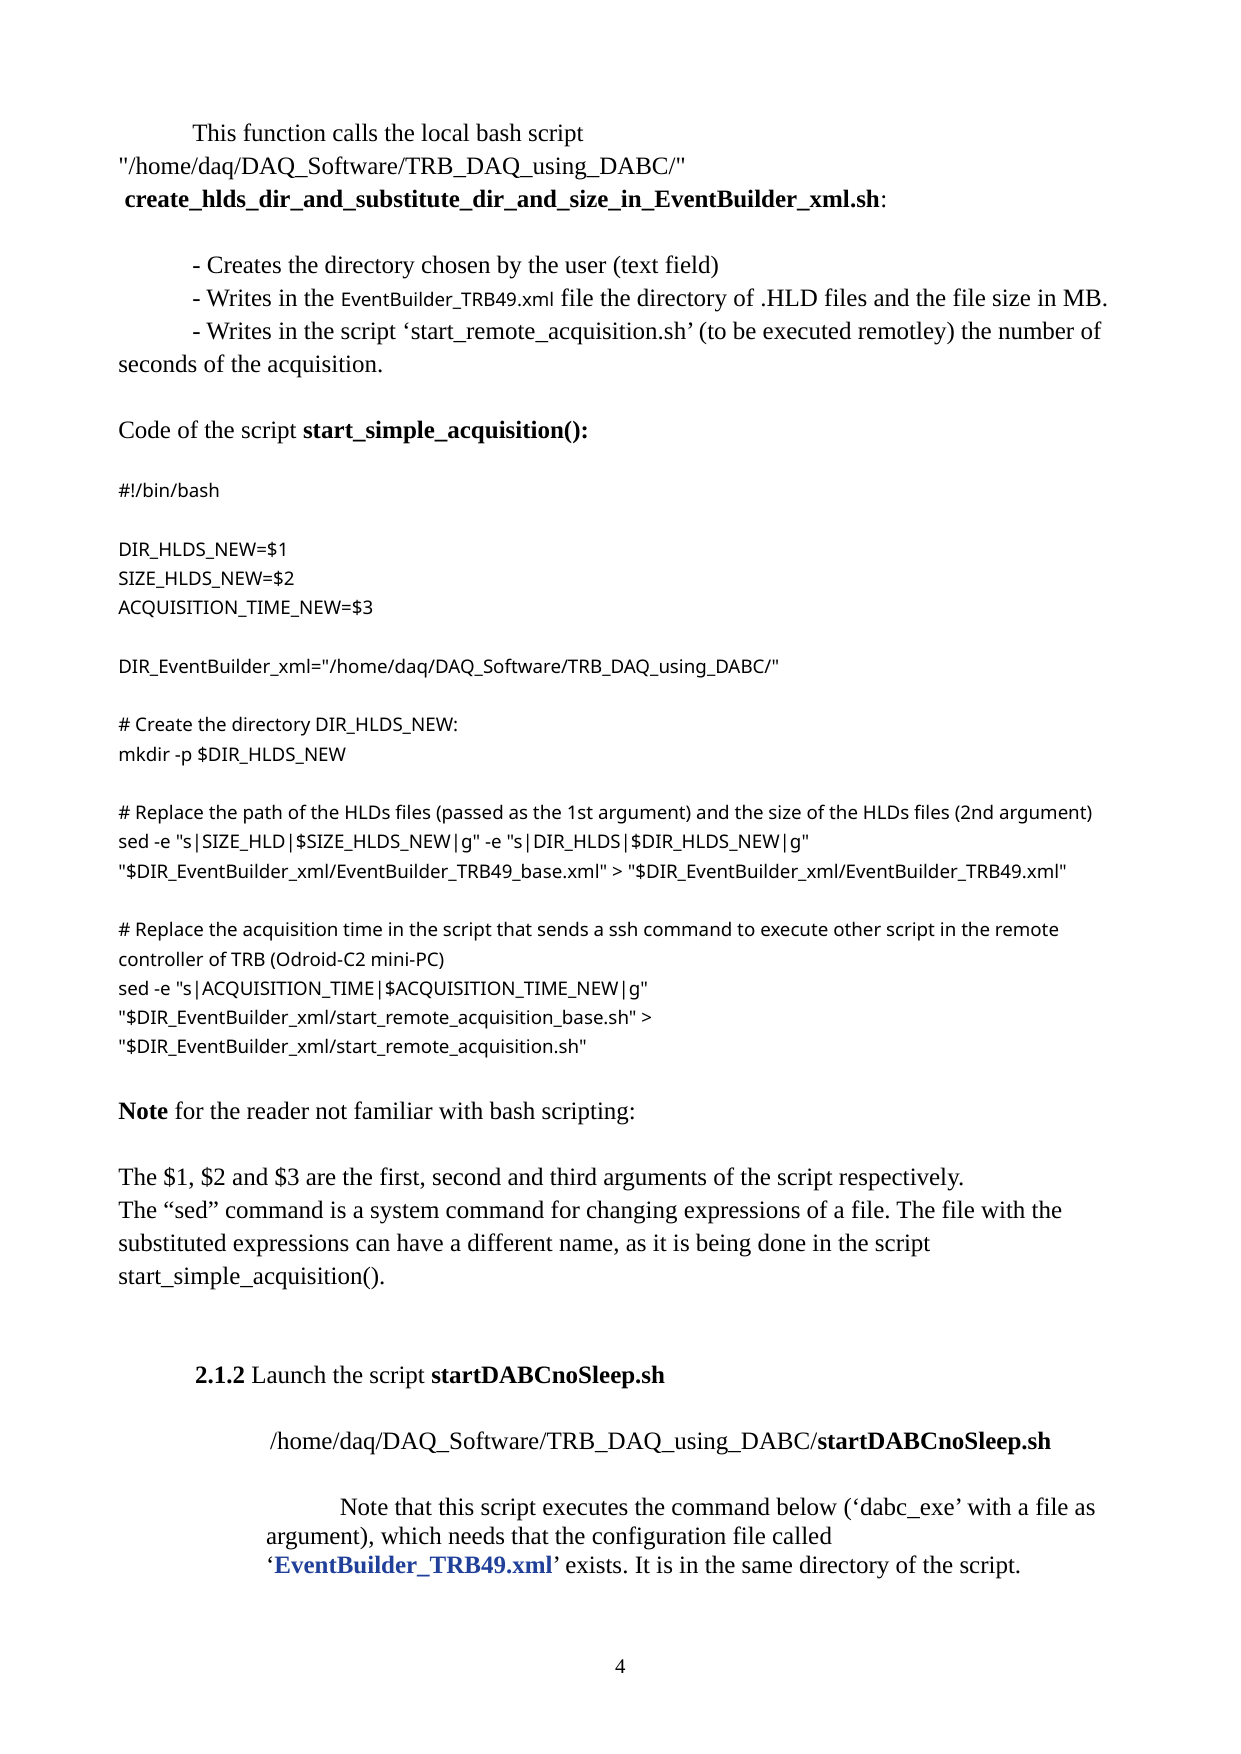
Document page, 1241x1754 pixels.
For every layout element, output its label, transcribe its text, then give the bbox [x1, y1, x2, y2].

text 2.1.2 Launch the script startDABCnoSleep.sh [195, 1360, 1122, 1389]
text # Replace the acquisition time in the script that sends a ssh command to execute other script in the remote controller of TRB (Odroid-C2 mini-PC) [118, 917, 1122, 971]
text DIR_HLDS_NEW=$1 [118, 536, 1122, 562]
text This function calls the local bash script "/home/daq/DAQ_Software/TRB_DAQ_using_DABC/" [118, 118, 1122, 180]
text sed -e "s|SIZE_HLD|$SIZE_HLDS_NEW|g" -e "s|DIR_HLDS|$DIR_HLDS_NEW|g" "$DIR_EventBuilder_xml/EventBuilder_TRB49_base.xml" > "$DIR_EventBuilder_xml/EventBuilder_TRB49.xml" [118, 829, 1122, 884]
text # Replace the path of the HLDs files (passed as the 1st argument) and the size of the HLDs files (2nd argument) [118, 799, 1122, 825]
text Code of the script start_simple_acquisition(): [118, 415, 1122, 444]
text Note that this script executes the command below (‘dabc_exe’ with a file as argument), which needs that the configuration file called ‘EventBuilder_TRB49.xml’ exists. It is in the same directory of the script. [266, 1492, 1122, 1578]
text The $1, $2 and $3 are the first, second and third arguments of the script respectively. [118, 1162, 1122, 1191]
text sed -e "s|ACQUISITION_TIME|$ACQUISITION_TIME_NEW|g" "$DIR_EventBuilder_xml/start_remote_acquisition_base.sh" > "$DIR_EventBuilder_xml/start_remote_acquisition.sh" [118, 975, 1122, 1059]
text create_hlds_dir_and_substitute_dir_and_size_in_EventBuilder_xml.sh: [118, 184, 1122, 213]
text ACQUISITION_TIME_NEW=$3 [118, 595, 1122, 620]
text # Create the directory DIR_HLDS_NEW: [118, 712, 1122, 737]
text SIZE_HLDS_NEW=$2 [118, 565, 1122, 591]
text The “sed” command is a system command for changing expressions of a file. The file with the substituted expressions can have a different name, as it is being done in the script start_simple_acquisition(). [118, 1195, 1122, 1290]
text DIR_EventBuilder_xml="/home/daq/DAQ_Software/TRB_DAQ_using_DABC/" [118, 653, 1122, 679]
text mkdir -p $DIR_HLDS_NEW [118, 741, 1122, 767]
text #!/bin/bash [118, 478, 1122, 503]
text Note for the reader not familiar with bash scripting: [118, 1096, 1122, 1125]
text - Writes in the EventBuilder_TRB49.xml file the directory of .HLD files and the file size in MB. [118, 283, 1122, 312]
text - Writes in the script ‘start_remote_acquisition.sh’ (to be executed remotley) the number of seconds of the acquisition. [118, 316, 1122, 378]
text - Creates the directory chosen by the user (text field) [118, 250, 1122, 279]
list /home/daq/DAQ_Software/TRB_DAQ_using_DABC/startDABCnoSleep.sh [232, 1426, 1122, 1455]
